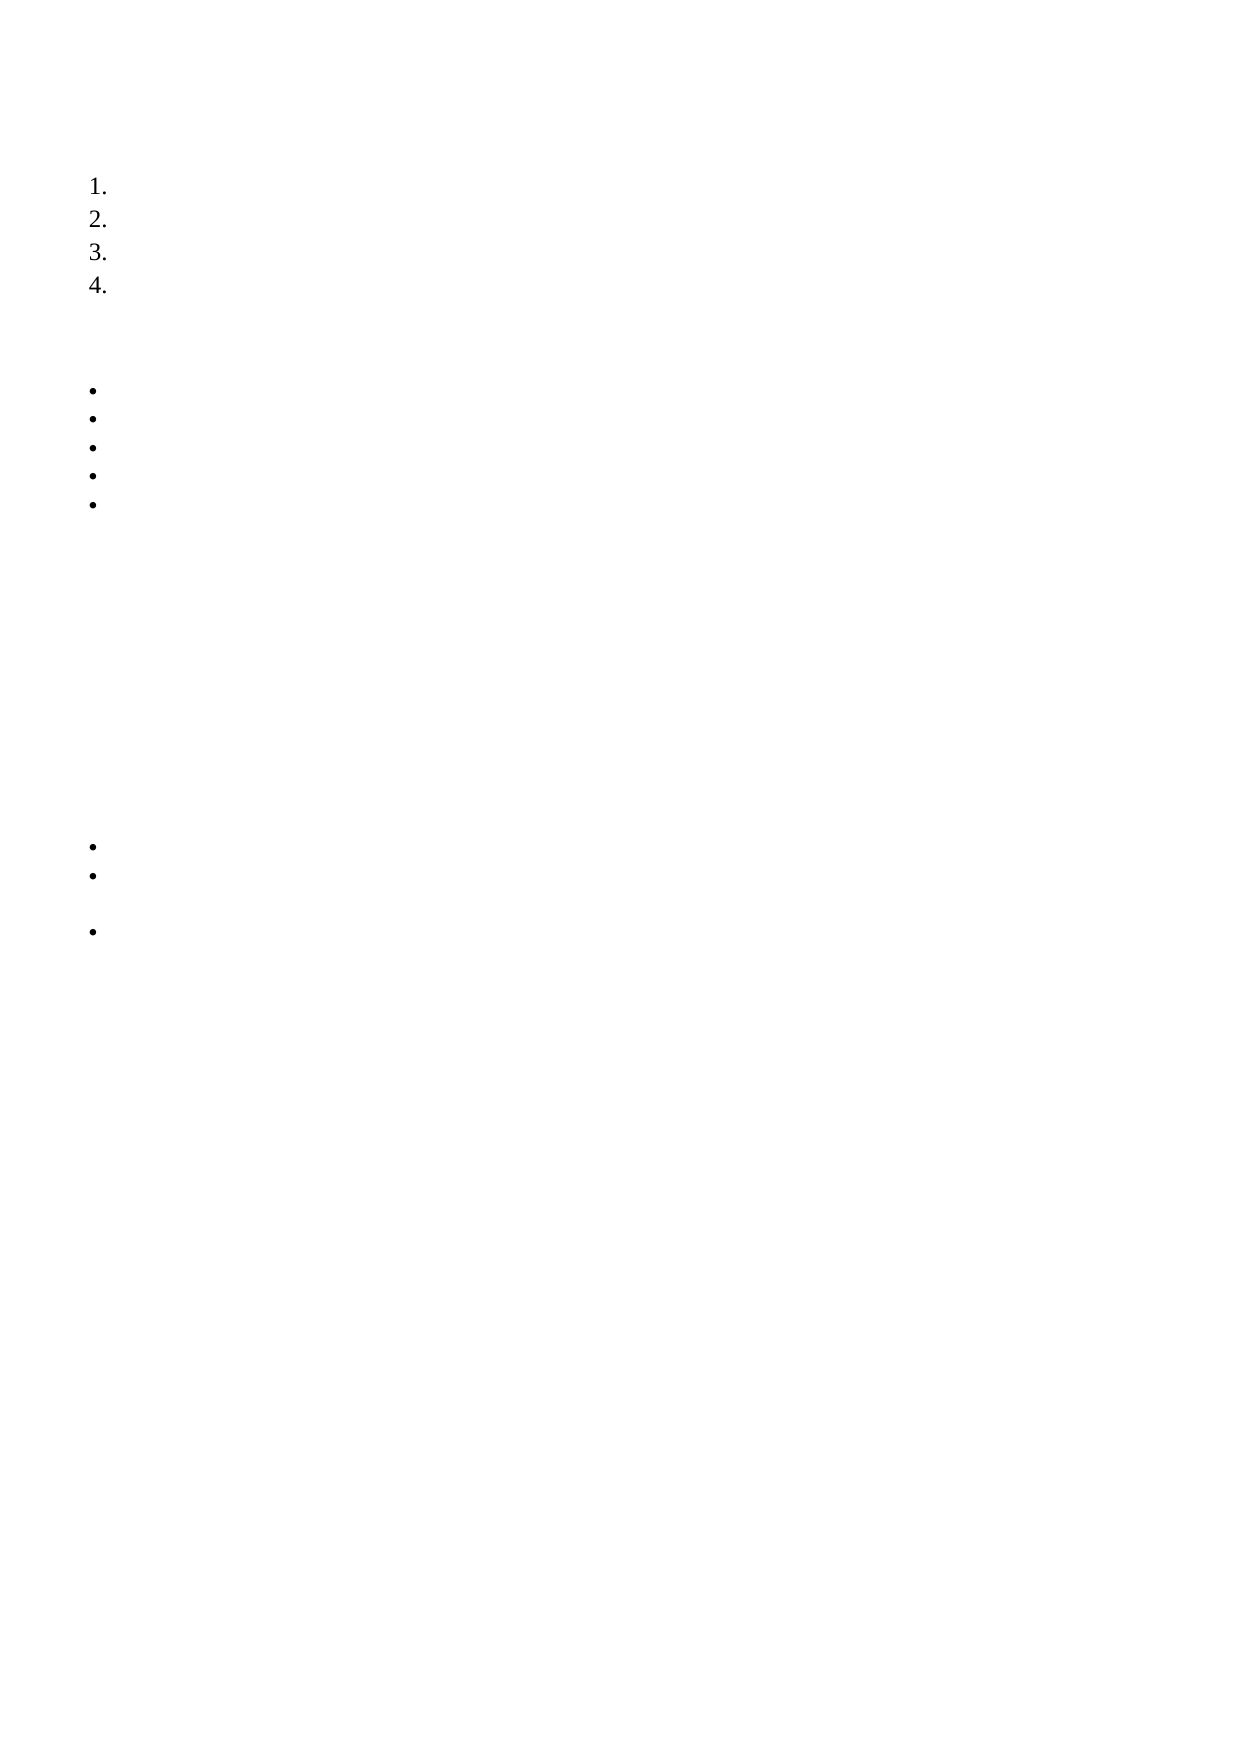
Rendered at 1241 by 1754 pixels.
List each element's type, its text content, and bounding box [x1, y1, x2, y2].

list Todos son autopoiéticos (se producen a sí mismos). [118, 237, 1122, 266]
text La diferencia está en la arquitectura de la red y su estrategia para mantener la coherencia: [118, 328, 1122, 352]
list Todos mantienen una frontera (membrana, pared celular, piel). [118, 171, 1122, 199]
list Todos tienen metabolismo (captan energía y la usan para mantenerse lejos del equilibrio). [118, 204, 1122, 232]
list Fungi: Red física, distribuida y descentralizada. [118, 437, 1122, 462]
text En todos y cada uno de ellos se cumplen las premisas establecidas: [118, 118, 1122, 142]
list Animalia: Red centralizada, rápida y móvil. El Salto a los Biomas y a la "Nurse de Vida" [118, 494, 1122, 588]
list Plantae: Red modular, robusta y con crecimiento indeterminado. [118, 466, 1122, 491]
text Aquí es donde tu proyecto da el salto cósmico. Si el patrón se repite en los individuos, ¿emerge también en los colectivos? Un bioma (como un bosque o un arrecife de coral) NO es un organismo autopoiético individual. No tiene una frontera cerrada, ni un metabolismo unificado, ni se reproduce. PERO, un ecosistema SÍ es una red de redes autopoiéticas acopladas. Es un sistema complejo adaptativo donde: [118, 619, 1122, 808]
list Monera: Red mínima, máxima eficiencia reproductiva. [118, 380, 1122, 405]
list Todos tienen herencia (ADN/ARN) y evolucionan. [118, 270, 1122, 298]
list Los "enlaces" son los flujos de energía y materia (cadena trófica, ciclos de nutrientes). [118, 837, 1122, 862]
text La hipótesis de Gaia de Lovelock y Margulis (la "Nurse de Vida" que mencionas, una simbiosis unitaria a escala planetaria) es la máxima expresión de esto. Propone que la biosfera entera es un sistema auto-regulador donde la vida modifica el entorno para mantener las condiciones de su propia existencia (ej: regulación de CO₂ y temperatura). ¿Es la Tierra un ser vivo? No en el sentido autopoiético estricto (no se reproduce). ¿Es una "red de coherencia" a escala planetaria? Absolutamente sí. Es el nivel más alto de la jerarquía de enlaces que tu proyecto busca cartografiar. [118, 1002, 1122, 1164]
text En resumen: No solo resiste la diversificación en reinos, sino que la requiere para demostrar su poder. Muestra que el principio de la vida es un algoritmo de organización que puede ejecutarse en hardware y arquitecturas radicalmente diferentes, desde una bacteria hasta la intrincada red de un bosque. [118, 1218, 1122, 1297]
list La "información" es la coevolución y los mecanismos de retroalimentación (ej: los depredadores controlan la población de presas, lo que permite el crecimiento de la vegetación). [118, 865, 1122, 918]
list Exhibe propiedades emergentes como resiliencia, sucesión ecológica y homeostasis a gran escala (la regulación del clima local, la composición de gases). [118, 921, 1122, 974]
list Protista: Red flexible y reconfigurable. [118, 409, 1122, 434]
